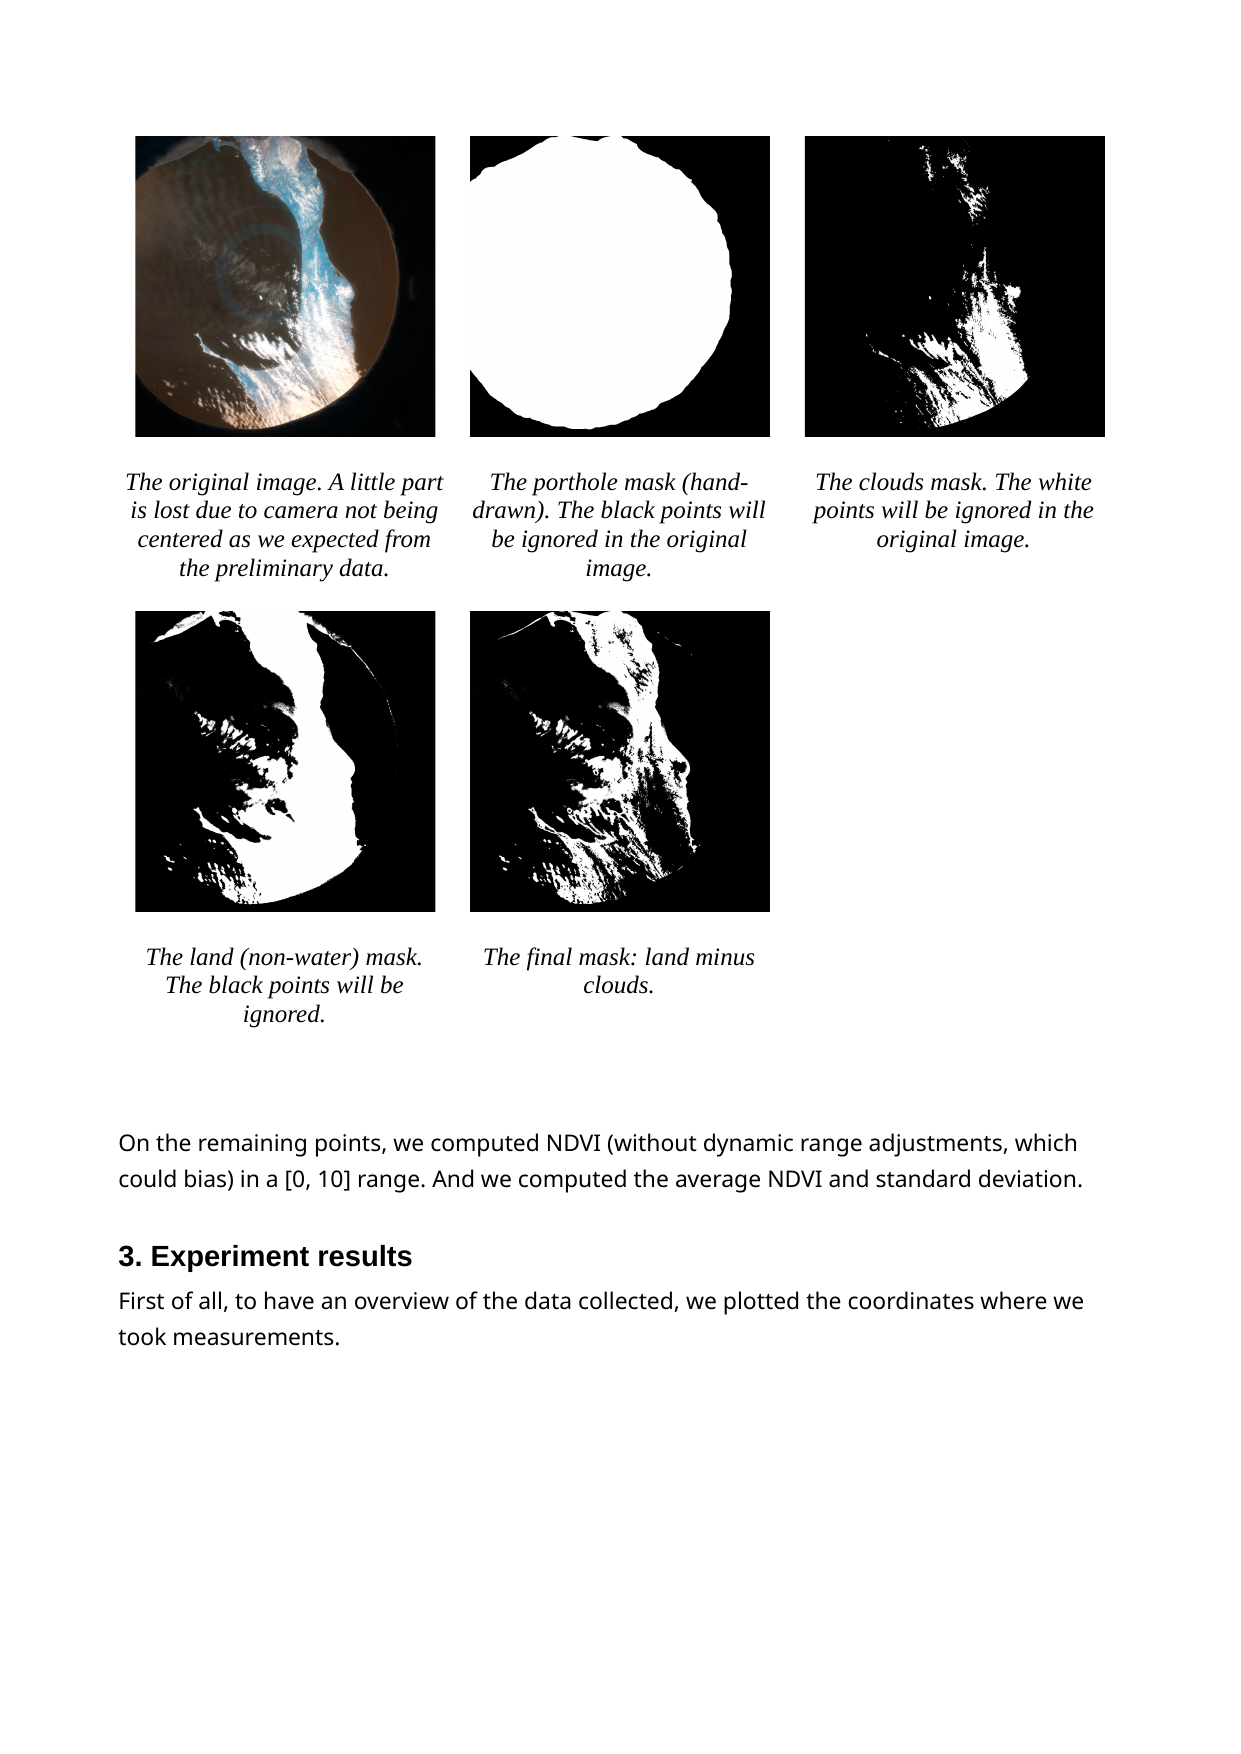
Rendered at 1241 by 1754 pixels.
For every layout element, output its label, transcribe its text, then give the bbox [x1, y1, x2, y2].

subtitle 3. Experiment results [118, 1239, 1122, 1272]
picture [804, 136, 1105, 437]
table_header [453, 118, 787, 593]
table_cell [788, 593, 1122, 1077]
picture [135, 611, 436, 912]
text First of all, to have an overview of the data collected, we plotted the coordinates where we took measurements. [118, 1285, 1122, 1352]
table_cell [453, 593, 787, 1077]
picture [135, 136, 436, 437]
picture [470, 611, 770, 912]
text On the remaining points, we computed NDVI (without dynamic range adjustments, which could bias) in a [0, 10] range. And we computed the average NDVI and standard deviation. [118, 1127, 1122, 1194]
table_header [118, 118, 453, 593]
picture [470, 136, 770, 437]
table_cell [118, 593, 453, 1077]
table_header [788, 118, 1122, 593]
